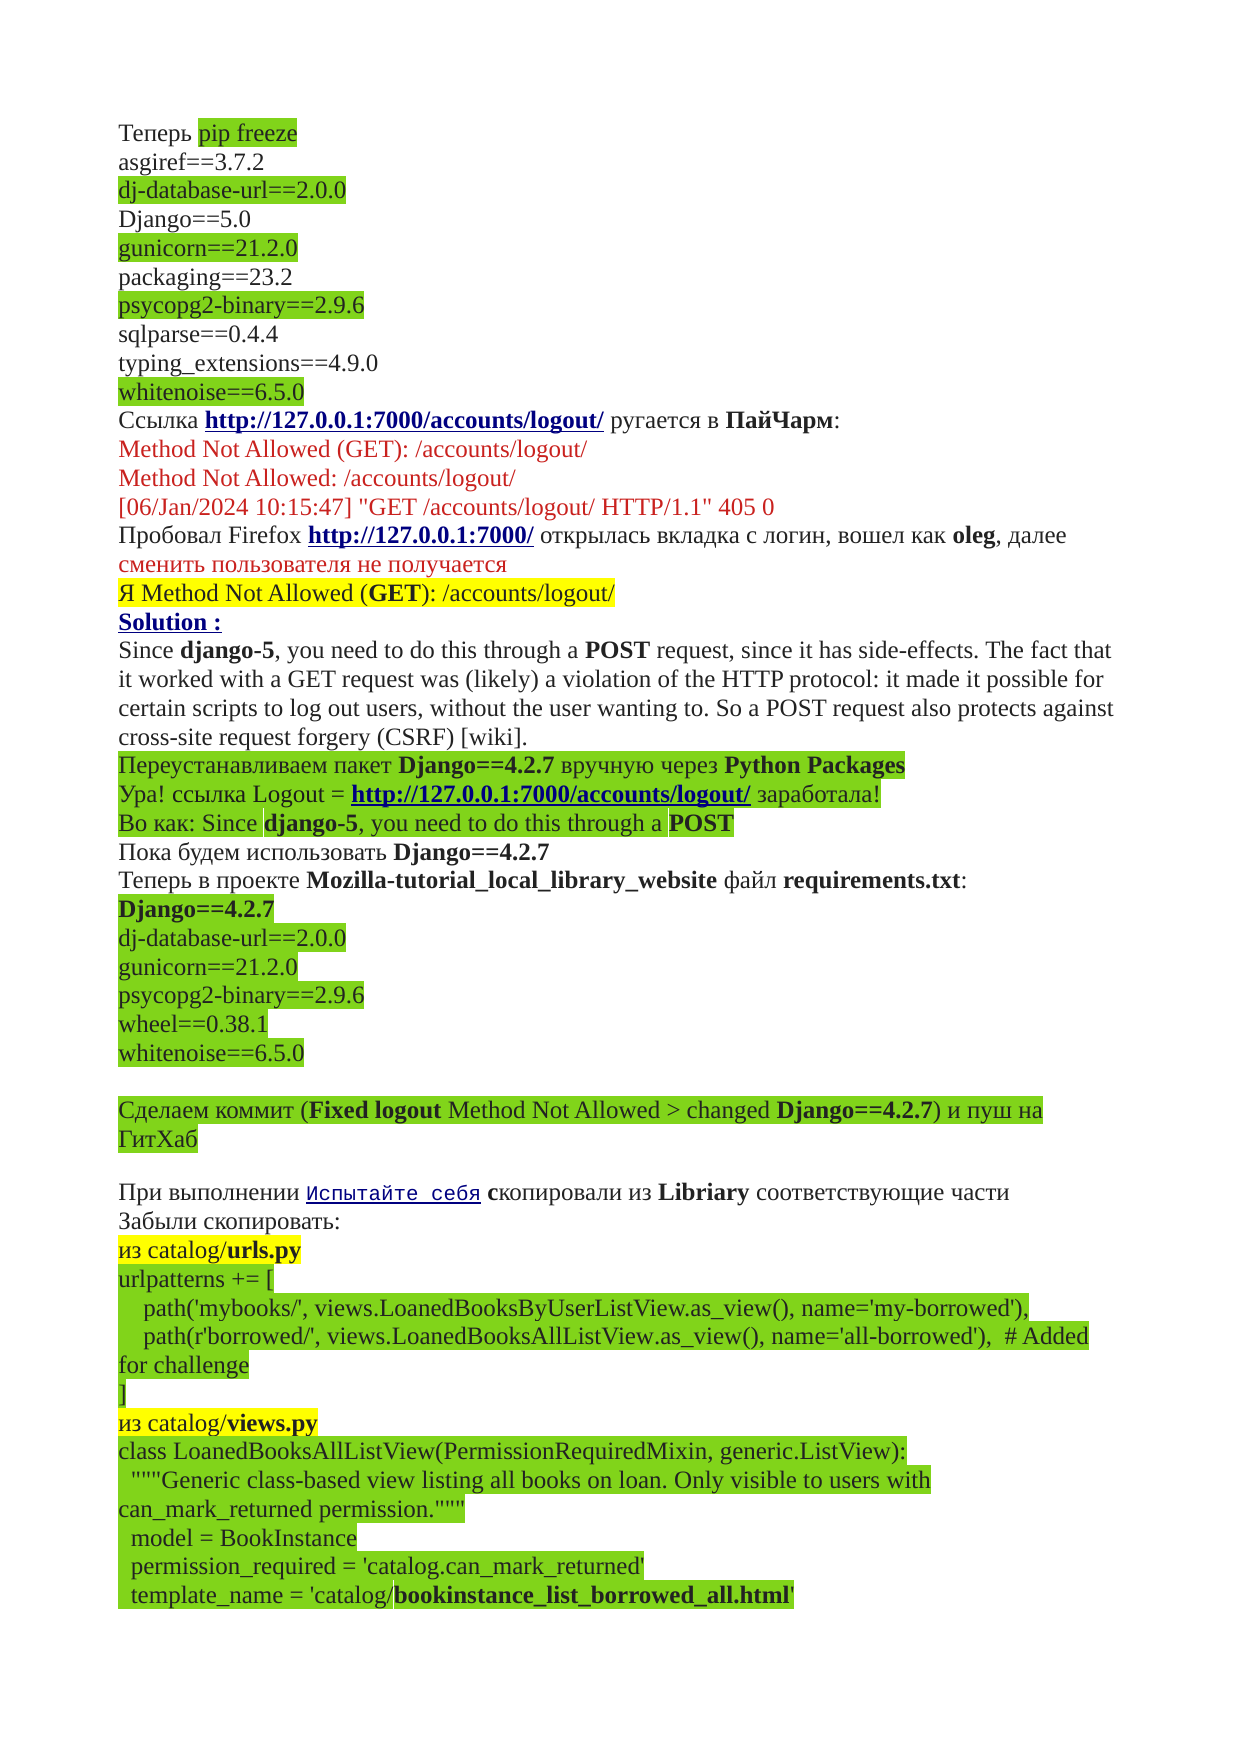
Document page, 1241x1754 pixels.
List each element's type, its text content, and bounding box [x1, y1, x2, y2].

text urlpatterns += [ [118, 1264, 1122, 1293]
text [06/Jan/2024 10:15:47] "GET /accounts/logout/ HTTP/1.1" 405 0 [118, 492, 1122, 521]
text При выполнении Испытайте себя скопировали из Libriary соответствующие части [118, 1177, 1122, 1206]
text Solution : [118, 607, 1122, 636]
text whitenoise==6.5.0 [118, 1038, 1122, 1067]
text """Generic class-based view listing all books on loan. Only visible to users with can_mark_returned permission.""" [118, 1465, 1122, 1523]
text psycopg2-binary==2.9.6 [118, 981, 1122, 1009]
text Django==4.2.7 [118, 894, 1122, 923]
text Забыли скопировать: [118, 1206, 1122, 1235]
text path(r'borrowed/', views.LoanedBooksAllListView.as_view(), name='all-borrowed'), # Added for challenge [118, 1321, 1122, 1379]
text model = BookInstance [118, 1523, 1122, 1551]
text Ссылка http://127.0.0.1:7000/accounts/logout/ ругается в ПайЧарм: [118, 406, 1122, 434]
text whitenoise==6.5.0 [118, 377, 1122, 406]
text packaging==23.2 [118, 262, 1122, 291]
text typing_extensions==4.9.0 [118, 348, 1122, 377]
text Во как: Since django-5, you need to do this through a POST [118, 808, 1122, 837]
text permission_required = 'catalog.can_mark_returned' [118, 1551, 1122, 1580]
text ] [118, 1379, 1122, 1408]
text psycopg2-binary==2.9.6 [118, 291, 1122, 319]
text gunicorn==21.2.0 [118, 233, 1122, 262]
text sqlparse==0.4.4 [118, 319, 1122, 348]
text Пока будем использовать Django==4.2.7 [118, 837, 1122, 866]
text dj-database-url==2.0.0 [118, 176, 1122, 204]
text Пробовал Firefox http://127.0.0.1:7000/ открылась вкладка с логин, вошел как oleg, далее сменить пользователя не получается [118, 521, 1122, 578]
text asgiref==3.7.2 [118, 147, 1122, 176]
text Method Not Allowed (GET): /accounts/logout/ [118, 434, 1122, 463]
text wheel==0.38.1 [118, 1009, 1122, 1038]
text Теперь в проекте Mozilla-tutorial_local_library_website файл requirements.txt: [118, 866, 1122, 894]
text class LoanedBooksAllListView(PermissionRequiredMixin, generic.ListView): [118, 1436, 1122, 1465]
text Since django-5, you need to do this through a POST request, since it has side-effects. The fact that it worked with a GET request was (likely) a violation of the HTTP protocol: it made it possible for certain scripts to log out users, without the user wanting to. So a POST request also protects against cross-site request forgery (CSRF) [wiki]. [118, 636, 1122, 751]
text Django==5.0 [118, 204, 1122, 233]
text Переустанавливаем пакет Django==4.2.7 вручную через Python Packages [118, 751, 1122, 779]
text gunicorn==21.2.0 [118, 952, 1122, 981]
text dj-database-url==2.0.0 [118, 923, 1122, 952]
text Теперь pip freeze [118, 118, 1122, 147]
text Ура! ссылка Logout = http://127.0.0.1:7000/accounts/logout/ заработала! [118, 779, 1122, 808]
text Сделаем коммит (Fixed logout Method Not Allowed > changed Django==4.2.7) и пуш на ГитХаб [118, 1096, 1122, 1153]
text Я Method Not Allowed (GET): /accounts/logout/ [118, 578, 1122, 607]
text из catalog/views.py [118, 1408, 1122, 1436]
text path('mybooks/', views.LoanedBooksByUserListView.as_view(), name='my-borrowed'), [118, 1293, 1122, 1321]
text Method Not Allowed: /accounts/logout/ [118, 463, 1122, 492]
text из catalog/urls.py [118, 1235, 1122, 1264]
text template_name = 'catalog/bookinstance_list_borrowed_all.html' [118, 1580, 1122, 1609]
